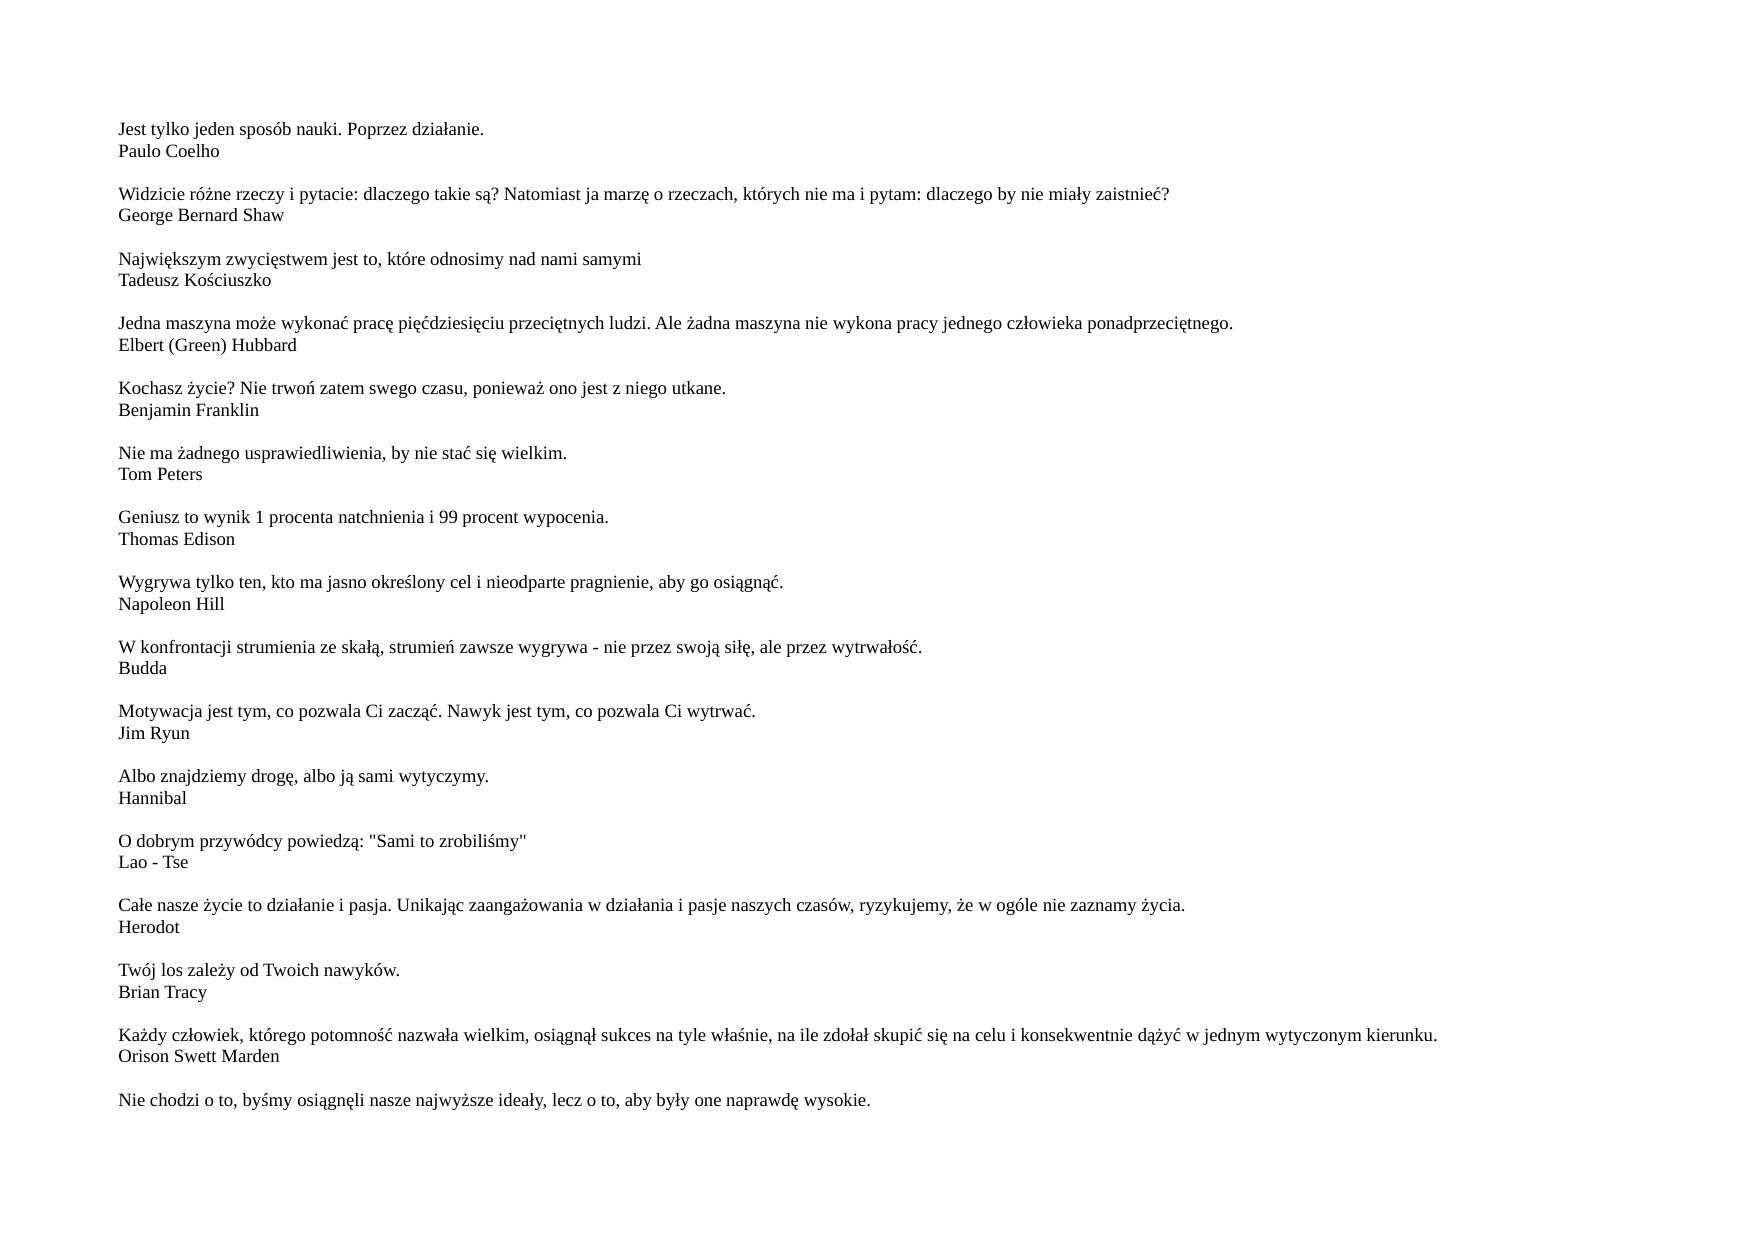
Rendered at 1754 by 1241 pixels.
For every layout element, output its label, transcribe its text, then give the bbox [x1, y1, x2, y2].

text Tadeusz Kościuszko [118, 269, 1636, 291]
text Thomas Edison [118, 528, 1636, 549]
text Brian Tracy [118, 981, 1636, 1002]
text Największym zwycięstwem jest to, które odnosimy nad nami samymi [118, 247, 1636, 269]
text Herodot [118, 916, 1636, 937]
text W konfrontacji strumienia ze skałą, strumień zawsze wygrywa - nie przez swoją siłę, ale przez wytrwałość. [118, 636, 1636, 657]
text Jedna maszyna może wykonać pracę pięćdziesięciu przeciętnych ludzi. Ale żadna maszyna nie wykona pracy jednego człowieka ponadprzeciętnego. [118, 312, 1636, 334]
text Twój los zależy od Twoich nawyków. [118, 959, 1636, 981]
text Motywacja jest tym, co pozwala Ci zacząć. Nawyk jest tym, co pozwala Ci wytrwać. [118, 700, 1636, 722]
text Geniusz to wynik 1 procenta natchnienia i 99 procent wypocenia. [118, 506, 1636, 528]
text Wygrywa tylko ten, kto ma jasno określony cel i nieodparte pragnienie, aby go osiągnąć. [118, 571, 1636, 592]
text Jim Ryun [118, 722, 1636, 743]
text Każdy człowiek, którego potomność nazwała wielkim, osiągnął sukces na tyle właśnie, na ile zdołał skupić się na celu i konsekwentnie dążyć w jednym wytyczonym kierunku. [118, 1024, 1636, 1045]
text Całe nasze życie to działanie i pasja. Unikając zaangażowania w działania i pasje naszych czasów, ryzykujemy, że w ogóle nie zaznamy życia. [118, 894, 1636, 916]
text Benjamin Franklin [118, 398, 1636, 420]
text Kochasz życie? Nie trwoń zatem swego czasu, ponieważ ono jest z niego utkane. [118, 377, 1636, 398]
text Widzicie różne rzeczy i pytacie: dlaczego takie są? Natomiast ja marzę o rzeczach, których nie ma i pytam: dlaczego by nie miały zaistnieć? [118, 183, 1636, 204]
text Orison Swett Marden [118, 1045, 1636, 1067]
text Budda [118, 657, 1636, 679]
text O dobrym przywódcy powiedzą: "Sami to zrobiliśmy" [118, 830, 1636, 851]
text Nie chodzi o to, byśmy osiągnęli nasze najwyższe ideały, lecz o to, aby były one naprawdę wysokie. [118, 1088, 1636, 1110]
text Paulo Coelho [118, 140, 1636, 161]
text George Bernard Shaw [118, 204, 1636, 226]
text Elbert (Green) Hubbard [118, 334, 1636, 355]
text Albo znajdziemy drogę, albo ją sami wytyczymy. [118, 765, 1636, 787]
text Tom Peters [118, 463, 1636, 485]
text Nie ma żadnego usprawiedliwienia, by nie stać się wielkim. [118, 442, 1636, 463]
text Jest tylko jeden sposób nauki. Poprzez działanie. [118, 118, 1636, 140]
text Hannibal [118, 787, 1636, 808]
text Lao - Tse [118, 851, 1636, 873]
text Napoleon Hill [118, 592, 1636, 614]
